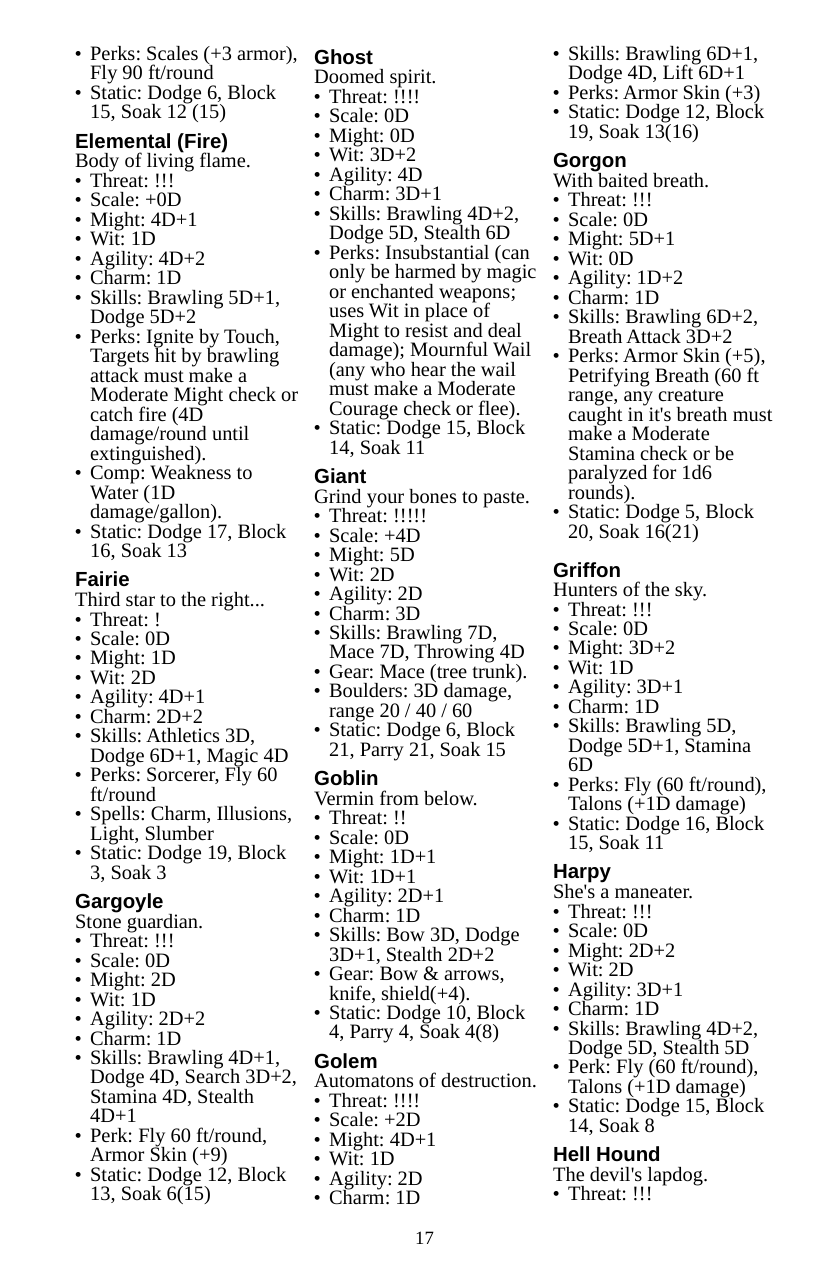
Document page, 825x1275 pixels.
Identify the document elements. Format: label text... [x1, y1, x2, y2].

list Threat: !!! [75, 932, 302, 952]
list Wit: 0D [553, 250, 780, 269]
list Wit: 2D [75, 669, 302, 688]
text Stone guardian. [75, 913, 302, 932]
list Wit: 1D+1 [314, 868, 541, 887]
list Wit: 2D [553, 961, 780, 981]
list Charm: 3D [314, 604, 541, 624]
text Hunters of the sky. [553, 581, 780, 600]
list Threat: !!!!! [314, 507, 541, 526]
list Skills: Athletics 3D, Dodge 6D+1, Magic 4D [75, 727, 302, 766]
list Scale: 0D [553, 922, 780, 942]
list Agility: 2D+1 [314, 887, 541, 907]
subtitle Giant [314, 464, 541, 487]
text Doomed spirit. [314, 68, 541, 88]
text Vermin from below. [314, 790, 541, 809]
list Charm: 1D [553, 289, 780, 308]
list Scale: 0D [314, 107, 541, 127]
list Agility: 2D [314, 1170, 541, 1189]
list Agility: 3D+1 [553, 678, 780, 698]
text Automatons of destruction. [314, 1072, 541, 1092]
subtitle Ghost [314, 45, 541, 68]
subtitle Hell Hound [553, 1142, 780, 1166]
list Perks: Sorcerer, Fly 60 ft/round [75, 766, 302, 805]
list Skills: Brawling 4D+2, Dodge 5D, Stealth 6D [314, 205, 541, 244]
list Threat: !!! [553, 903, 780, 922]
list Threat: !!! [553, 1185, 780, 1205]
list Scale: 0D [314, 829, 541, 848]
list Perks: Armor Skin (+5), Petrifying Breath (60 ft range, any creature caught in it's breath must make a Moderate Stamina check or be paralyzed for 1d6 rounds). [553, 347, 780, 503]
list Agility: 4D [314, 166, 541, 185]
list Wit: 1D [75, 230, 302, 250]
list Might: 5D [314, 546, 541, 565]
text With baited breath. [553, 172, 780, 191]
list Perks: Armor Skin (+3) [553, 84, 780, 103]
list Threat: !!! [553, 191, 780, 211]
list Might: 4D+1 [314, 1131, 541, 1150]
list Threat: !!! [553, 600, 780, 620]
list Static: Dodge 6, Block 15, Soak 12 (15) [75, 84, 302, 123]
list Wit: 3D+2 [314, 146, 541, 166]
list Might: 1D [75, 649, 302, 669]
list Perks: Ignite by Touch, Targets hit by brawling attack must make a Moderate Might check or catch fire (4D damage/round until extinguished). [75, 328, 302, 464]
list Wit: 1D [75, 991, 302, 1010]
list Perks: Scales (+3 armor), Fly 90 ft/round [75, 45, 302, 84]
list Charm: 1D [553, 1000, 780, 1019]
list Charm: 1D [314, 907, 541, 926]
list Static: Dodge 5, Block 20, Soak 16(21) [553, 503, 780, 561]
list Charm: 1D [75, 269, 302, 289]
list Agility: 2D [314, 585, 541, 604]
list Might: 4D+1 [75, 211, 302, 230]
list Agility: 4D+1 [75, 688, 302, 708]
list Charm: 3D+1 [314, 185, 541, 205]
list Threat: !!! [75, 172, 302, 191]
text Body of living flame. [75, 152, 302, 172]
subtitle Harpy [553, 860, 780, 883]
list Scale: 0D [75, 630, 302, 649]
list Skills: Brawling 5D+1, Dodge 5D+2 [75, 289, 302, 328]
list Might: 1D+1 [314, 848, 541, 868]
subtitle Elemental (Fire) [75, 129, 302, 152]
text Grind your bones to paste. [314, 487, 541, 507]
list Perks: Insubstantial (can only be harmed by magic or enchanted weapons; uses Wit in place of Might to resist and deal damage); Mournful Wail (any who hear the wail must make a Moderate Courage check or flee). [314, 244, 541, 419]
list Skills: Brawling 6D+1, Dodge 4D, Lift 6D+1 [553, 45, 780, 84]
list Static: Dodge 12, Block 19, Soak 13(16) [553, 103, 780, 142]
text The devil's lapdog. [553, 1166, 780, 1185]
list Scale: +2D [314, 1111, 541, 1131]
list Charm: 2D+2 [75, 708, 302, 727]
list Agility: 3D+1 [553, 981, 780, 1000]
list Static: Dodge 10, Block 4, Parry 4, Soak 4(8) [314, 1004, 541, 1043]
list Skills: Bow 3D, Dodge 3D+1, Stealth 2D+2 [314, 926, 541, 965]
list Charm: 1D [314, 1189, 541, 1209]
text Third star to the right... [75, 591, 302, 610]
list Static: Dodge 6, Block 21, Parry 21, Soak 15 [314, 721, 541, 760]
list Might: 2D+2 [553, 942, 780, 961]
list Might: 0D [314, 127, 541, 146]
list Agility: 4D+2 [75, 250, 302, 269]
list Charm: 1D [553, 698, 780, 717]
list Skills: Brawling 4D+2, Dodge 5D, Stealth 5D [553, 1019, 780, 1058]
list Skills: Brawling 5D, Dodge 5D+1, Stamina 6D [553, 717, 780, 776]
list Might: 5D+1 [553, 230, 780, 250]
list Static: Dodge 16, Block 15, Soak 11 [553, 815, 780, 854]
list Wit: 1D [553, 659, 780, 678]
list Skills: Brawling 4D+1, Dodge 4D, Search 3D+2, Stamina 4D, Stealth 4D+1 [75, 1049, 302, 1127]
list Gear: Bow & arrows, knife, shield(+4). [314, 965, 541, 1004]
subtitle Golem [314, 1049, 541, 1072]
list Wit: 2D [314, 565, 541, 585]
list Skills: Brawling 7D, Mace 7D, Throwing 4D [314, 624, 541, 663]
list Scale: 0D [75, 952, 302, 971]
subtitle Goblin [314, 766, 541, 790]
list Perk: Fly 60 ft/round, Armor Skin (+9) [75, 1127, 302, 1166]
list Boulders: 3D damage, range 20 / 40 / 60 [314, 682, 541, 721]
list Scale: +0D [75, 191, 302, 211]
text She's a maneater. [553, 883, 780, 903]
list Agility: 1D+2 [553, 269, 780, 289]
subtitle Fairie [75, 567, 302, 591]
list Charm: 1D [75, 1029, 302, 1049]
list Threat: !! [314, 809, 541, 829]
list Static: Dodge 15, Block 14, Soak 11 [314, 419, 541, 458]
list Agility: 2D+2 [75, 1010, 302, 1029]
list Threat: ! [75, 610, 302, 630]
list Threat: !!!! [314, 88, 541, 107]
list Perks: Fly (60 ft/round), Talons (+1D damage) [553, 776, 780, 815]
list Wit: 1D [314, 1150, 541, 1170]
list Skills: Brawling 6D+2, Breath Attack 3D+2 [553, 308, 780, 347]
list Scale: 0D [553, 620, 780, 639]
list Scale: +4D [314, 526, 541, 546]
list Threat: !!!! [314, 1092, 541, 1111]
list Might: 3D+2 [553, 639, 780, 659]
list Comp: Weakness to Water (1D damage/gallon). [75, 464, 302, 522]
subtitle Gargoyle [75, 889, 302, 913]
subtitle Gorgon [553, 148, 780, 172]
subtitle Griffon [553, 561, 780, 581]
list Might: 2D [75, 971, 302, 991]
list Spells: Charm, Illusions, Light, Slumber [75, 805, 302, 844]
list Scale: 0D [553, 211, 780, 230]
list Perk: Fly (60 ft/round), Talons (+1D damage) [553, 1058, 780, 1097]
list Gear: Mace (tree trunk). [314, 663, 541, 682]
list Static: Dodge 12, Block 13, Soak 6(15) [75, 1166, 302, 1205]
list Static: Dodge 19, Block 3, Soak 3 [75, 844, 302, 883]
list Static: Dodge 17, Block 16, Soak 13 [75, 522, 302, 561]
list Static: Dodge 15, Block 14, Soak 8 [553, 1097, 780, 1136]
